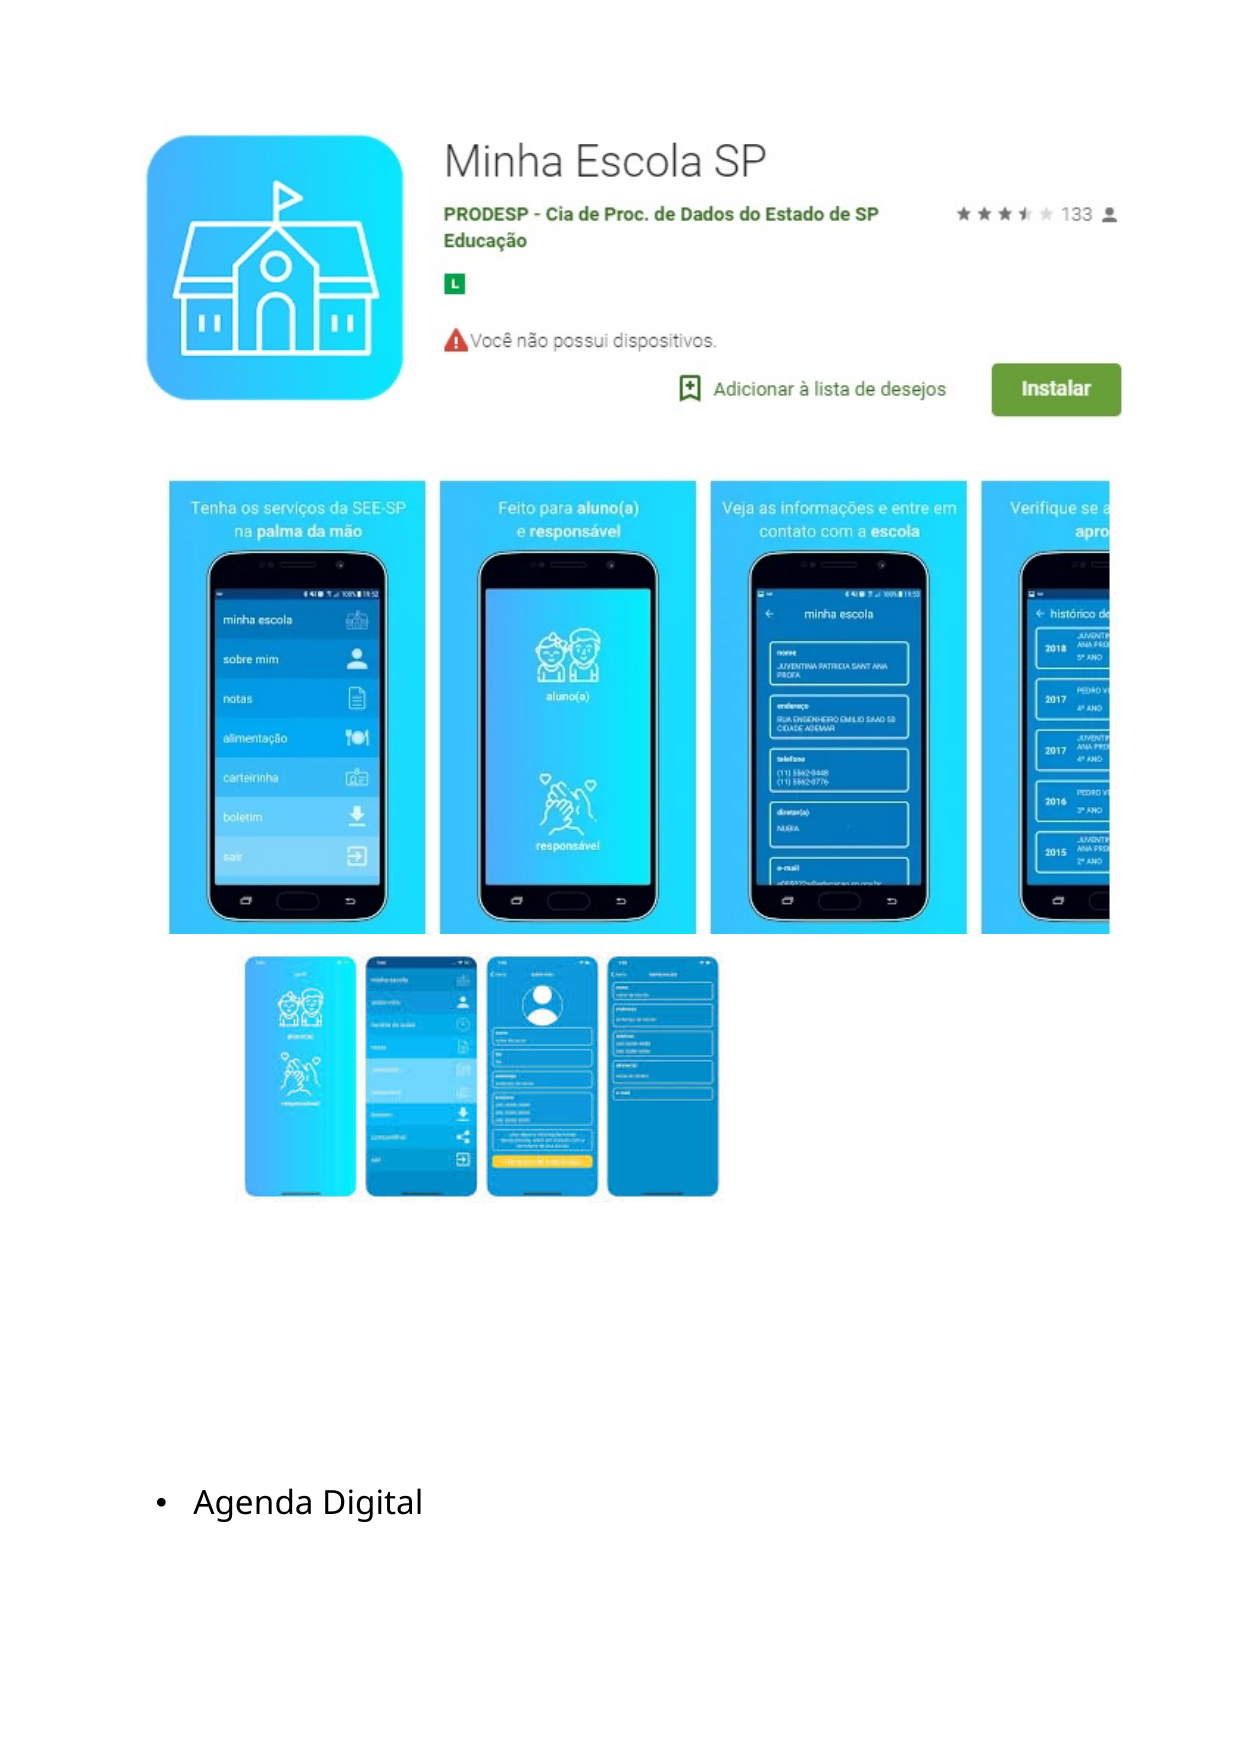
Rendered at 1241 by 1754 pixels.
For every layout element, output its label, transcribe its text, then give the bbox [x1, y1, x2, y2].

picture [236, 952, 729, 1203]
list Agenda Digital [156, 1479, 1122, 1524]
picture [118, 118, 1123, 934]
